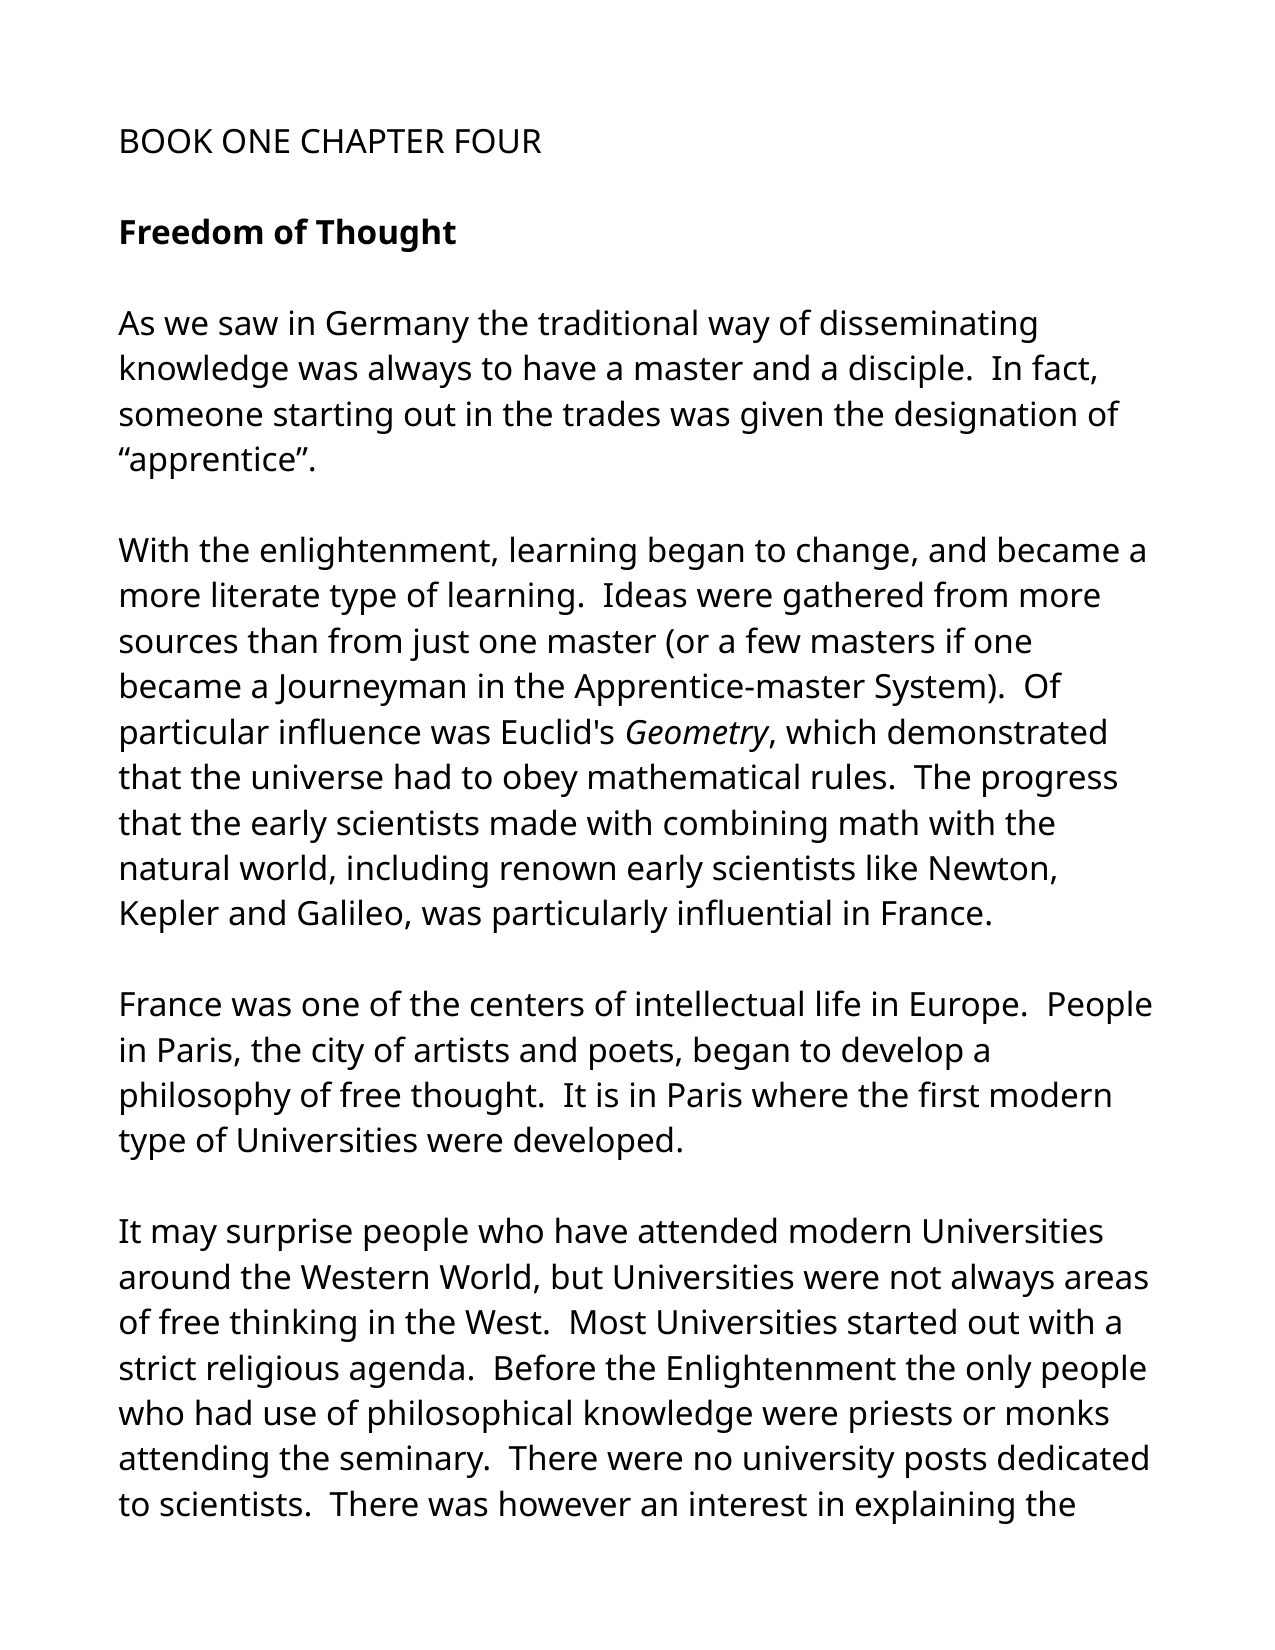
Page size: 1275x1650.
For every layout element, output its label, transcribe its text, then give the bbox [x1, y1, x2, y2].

text As we saw in Germany the traditional way of disseminating knowledge was always to have a master and a disciple. In fact, someone starting out in the trades was given the designation of “apprentice”. [118, 300, 1157, 481]
text Freedom of Thought [118, 209, 1157, 254]
text It may surprise people who have attended modern Universities around the Western World, but Universities were not always areas of free thinking in the West. Most Universities started out with a strict religious agenda. Before the Enlightenment the only people who had use of philosophical knowledge were priests or monks attending the seminary. There were no university posts dedicated to scientists. There was however an interest in explaining the [118, 1208, 1157, 1526]
text BOOK ONE CHAPTER FOUR [118, 118, 1157, 163]
text With the enlightenment, learning began to change, and became a more literate type of learning. Ideas were gathered from more sources than from just one master (or a few masters if one became a Journeyman in the Apprentice-master System). Of particular influence was Euclid's Geometry, which demonstrated that the universe had to obey mathematical rules. The progress that the early scientists made with combining math with the natural world, including renown early scientists like Newton, Kepler and Galileo, was particularly influential in France. [118, 527, 1157, 936]
text France was one of the centers of intellectual life in Europe. People in Paris, the city of artists and poets, began to develop a philosophy of free thought. It is in Paris where the first modern type of Universities were developed. [118, 981, 1157, 1163]
